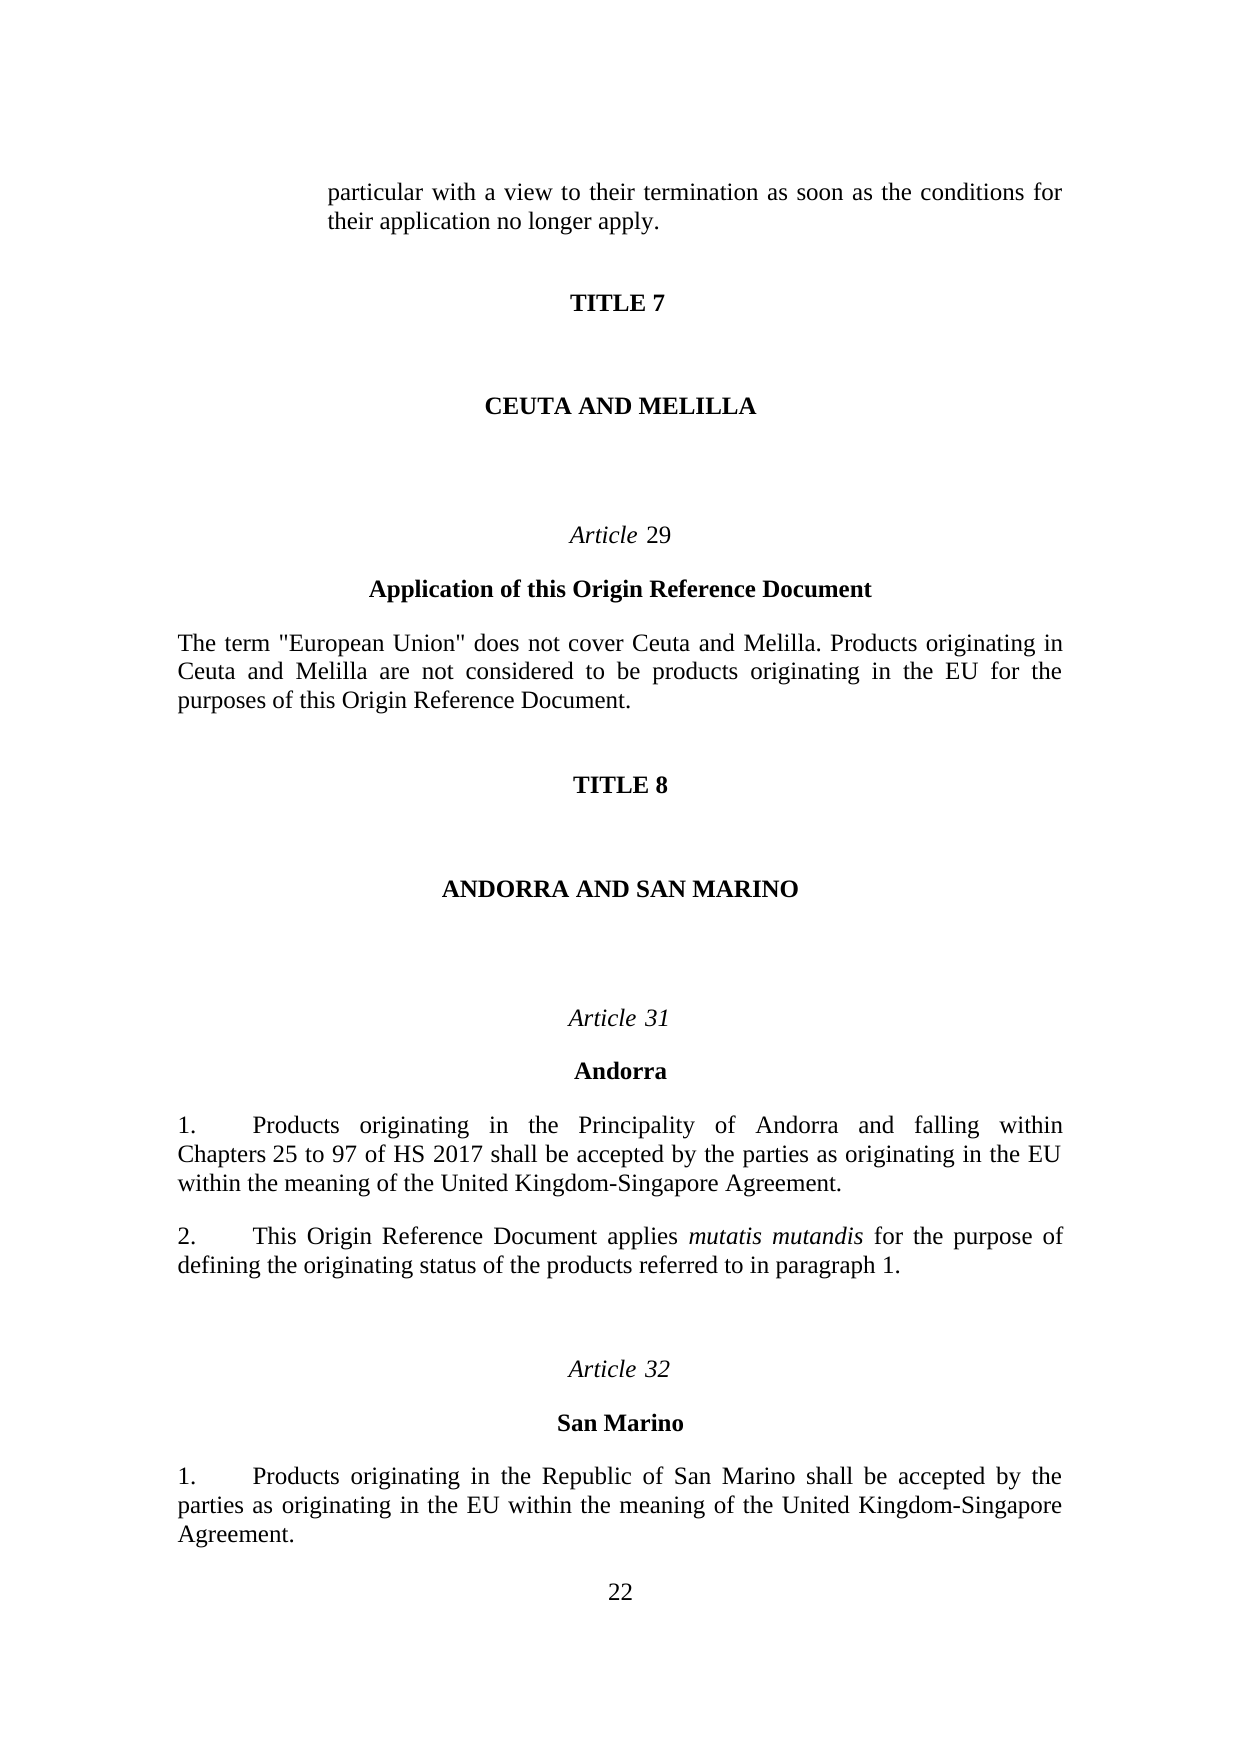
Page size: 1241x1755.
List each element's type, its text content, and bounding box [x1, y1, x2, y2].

subtitle TITLE 7 [177, 288, 1063, 316]
title CEUTA AND MELILLA [177, 391, 1063, 420]
text Article 29 [177, 520, 1063, 549]
subtitle TITLE 8 [177, 770, 1063, 799]
title Andorra [177, 1056, 1063, 1085]
text Article 31 [177, 1003, 1063, 1031]
text 2. This Origin Reference Document applies mutatis mutandis for the purpose of defining the originating status of the products referred to in paragraph 1. [177, 1221, 1063, 1279]
text Article 32 [177, 1354, 1063, 1383]
text 1. Products originating in the Principality of Andorra and falling within Chapters 25 to 97 of HS 2017 shall be accepted by the parties as originating in the EU within the meaning of the United Kingdom-Singapore Agreement. [177, 1110, 1063, 1196]
title San Marino [177, 1408, 1063, 1436]
title Application of this Origin Reference Document [177, 574, 1063, 603]
text 1. Products originating in the Republic of San Marino shall be accepted by the parties as originating in the EU within the meaning of the United Kingdom-Singapore Agreement. [177, 1461, 1063, 1548]
text particular with a view to their termination as soon as the conditions for their application no longer apply. [252, 177, 1063, 235]
title ANDORRA AND SAN MARINO [177, 874, 1063, 903]
text The term "European Union" does not cover Ceuta and Melilla. Products originating in Ceuta and Melilla are not considered to be products originating in the EU for the purposes of this Origin Reference Document. [177, 628, 1063, 714]
